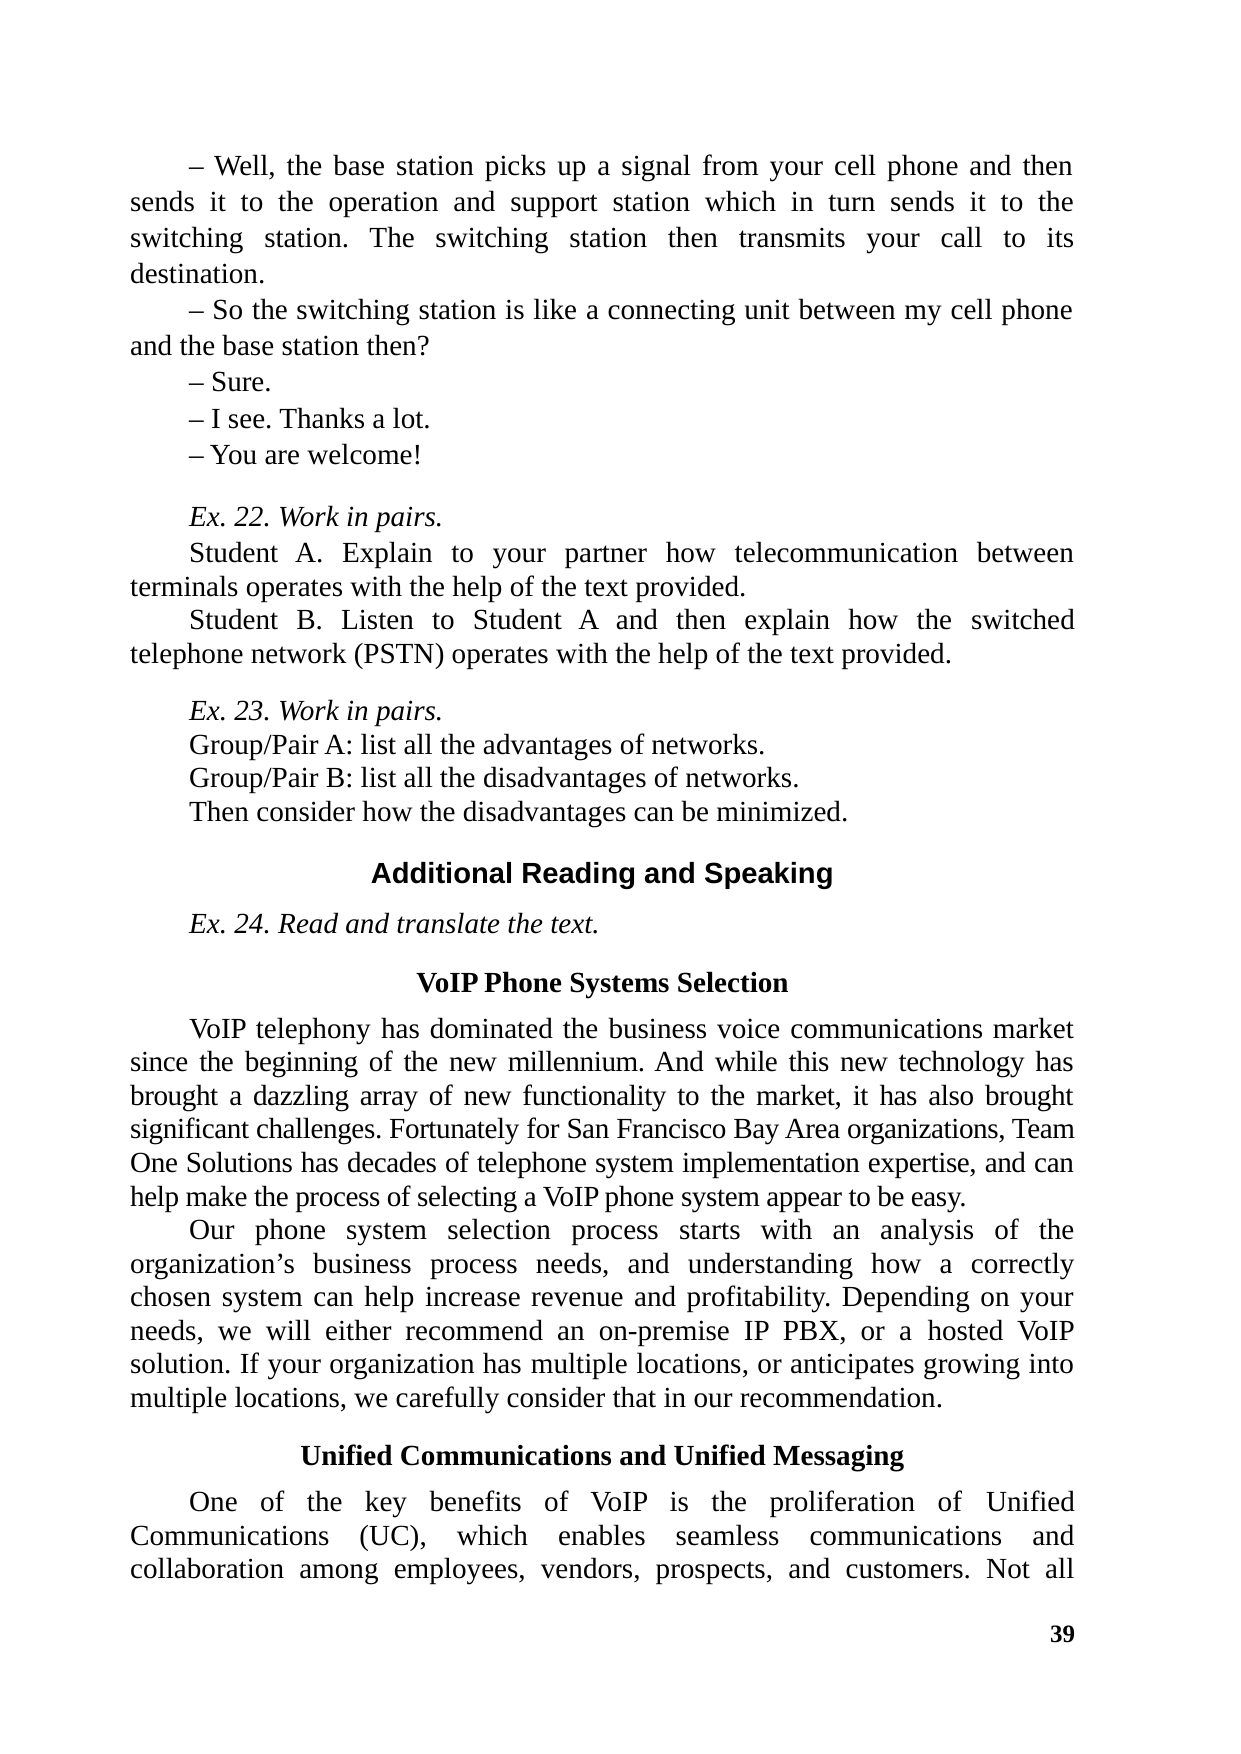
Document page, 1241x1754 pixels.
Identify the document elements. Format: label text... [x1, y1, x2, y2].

text Unified Communications and Unified Messaging [130, 1438, 1075, 1472]
text One of the key benefits of VoIP is the proliferation of Unified Communications (UC), which enables seamless communications and collaboration among employees, vendors, prospects, and customers. Not all [130, 1484, 1075, 1585]
text – You are welcome! [130, 437, 1075, 470]
text – Well, the base station picks up a signal from your cell phone and then sends it to the operation and support station which in turn sends it to the switching station. The switching station then transmits your call to its destination. [130, 148, 1075, 290]
text Ex. 23. Work in pairs. [130, 693, 1075, 727]
text – So the switching station is like a connecting unit between my cell phone and the base station then? [130, 292, 1075, 362]
text Additional Reading and Speaking [130, 856, 1075, 890]
text Student A. Explain to your partner how telecommunication between terminals operates with the help of the text provided. [130, 535, 1075, 602]
text Our phone system selection process starts with an analysis of the organization’s business process needs, and understanding how a correctly chosen system can help increase revenue and profitability. Depending on your needs, we will either recommend an on-premise IP PBX, or a hosted VoIP solution. If your organization has multiple locations, or anticipates growing into multiple locations, we carefully consider that in our recommendation. [130, 1212, 1075, 1413]
text Group/Pair B: list all the disadvantages of networks. [130, 760, 1075, 794]
text Group/Pair A: list all the advantages of networks. [130, 727, 1075, 760]
text Student B. Listen to Student A and then explain how the switched telephone network (PSTN) operates with the help of the text provided. [130, 602, 1075, 669]
text – I see. Thanks a lot. [130, 401, 1075, 434]
text Ex. 24. Read and translate the text. [130, 906, 1075, 940]
text Ex. 22. Work in pairs. [130, 499, 1075, 532]
text – Sure. [130, 364, 1075, 398]
text Then consider how the disadvantages can be minimized. [130, 794, 1075, 827]
text VoIP Phone Systems Selection [130, 965, 1075, 998]
text VoIP telephony has dominated the business voice communications market since the beginning of the new millennium. And while this new technology has brought a dazzling array of new functionality to the market, it has also brought significant challenges. Fortunately for San Francisco Bay Area organizations, Team One Solutions has decades of telephone system implementation expertise, and can help make the process of selecting a VoIP phone system appear to be easy. [130, 1011, 1075, 1212]
